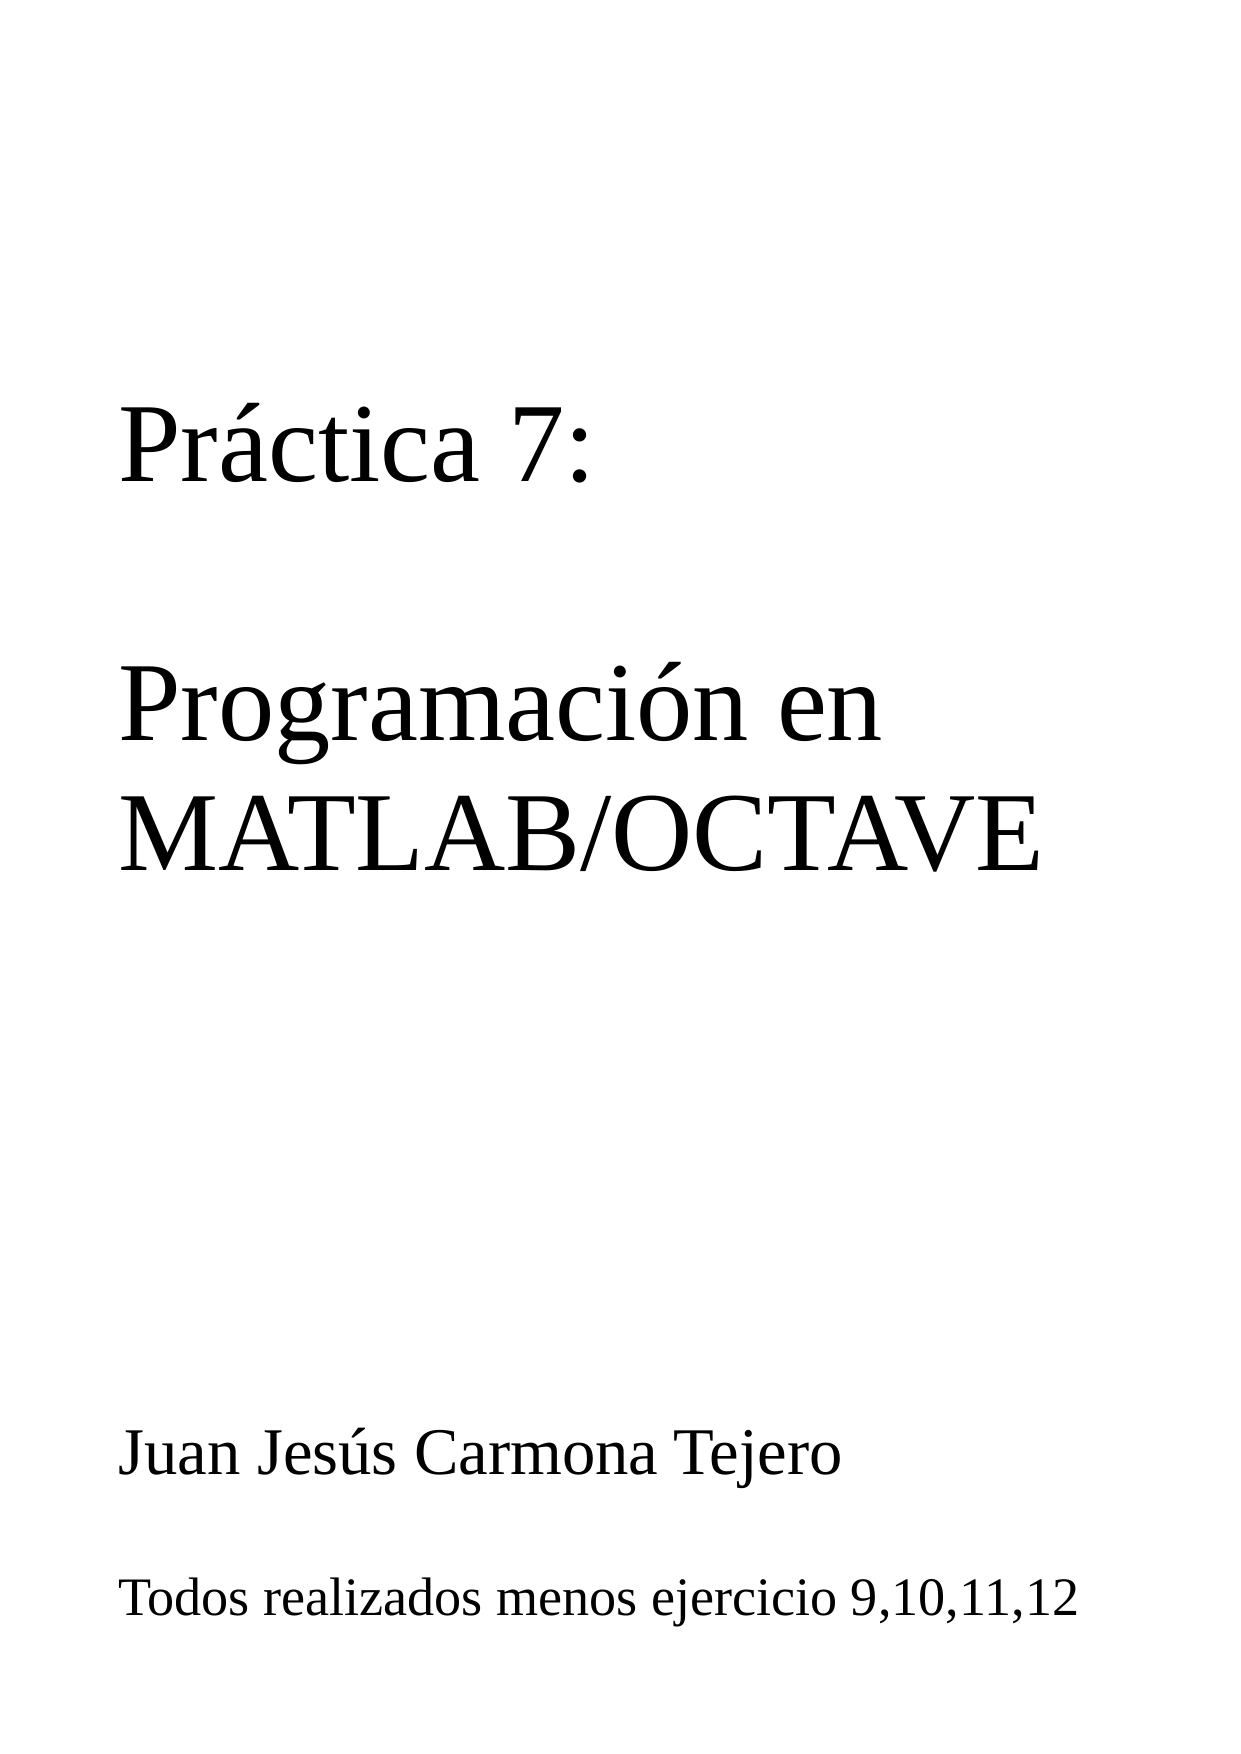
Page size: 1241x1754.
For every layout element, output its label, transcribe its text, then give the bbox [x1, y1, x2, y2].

text Práctica 7: [118, 377, 1122, 506]
text Todos realizados menos ejercicio 9,10,11,12 [118, 1565, 1122, 1627]
text Juan Jesús Carmona Tejero [118, 1412, 1122, 1488]
text MATLAB/OCTAVE [118, 765, 1122, 894]
text Programación en [118, 636, 1122, 765]
